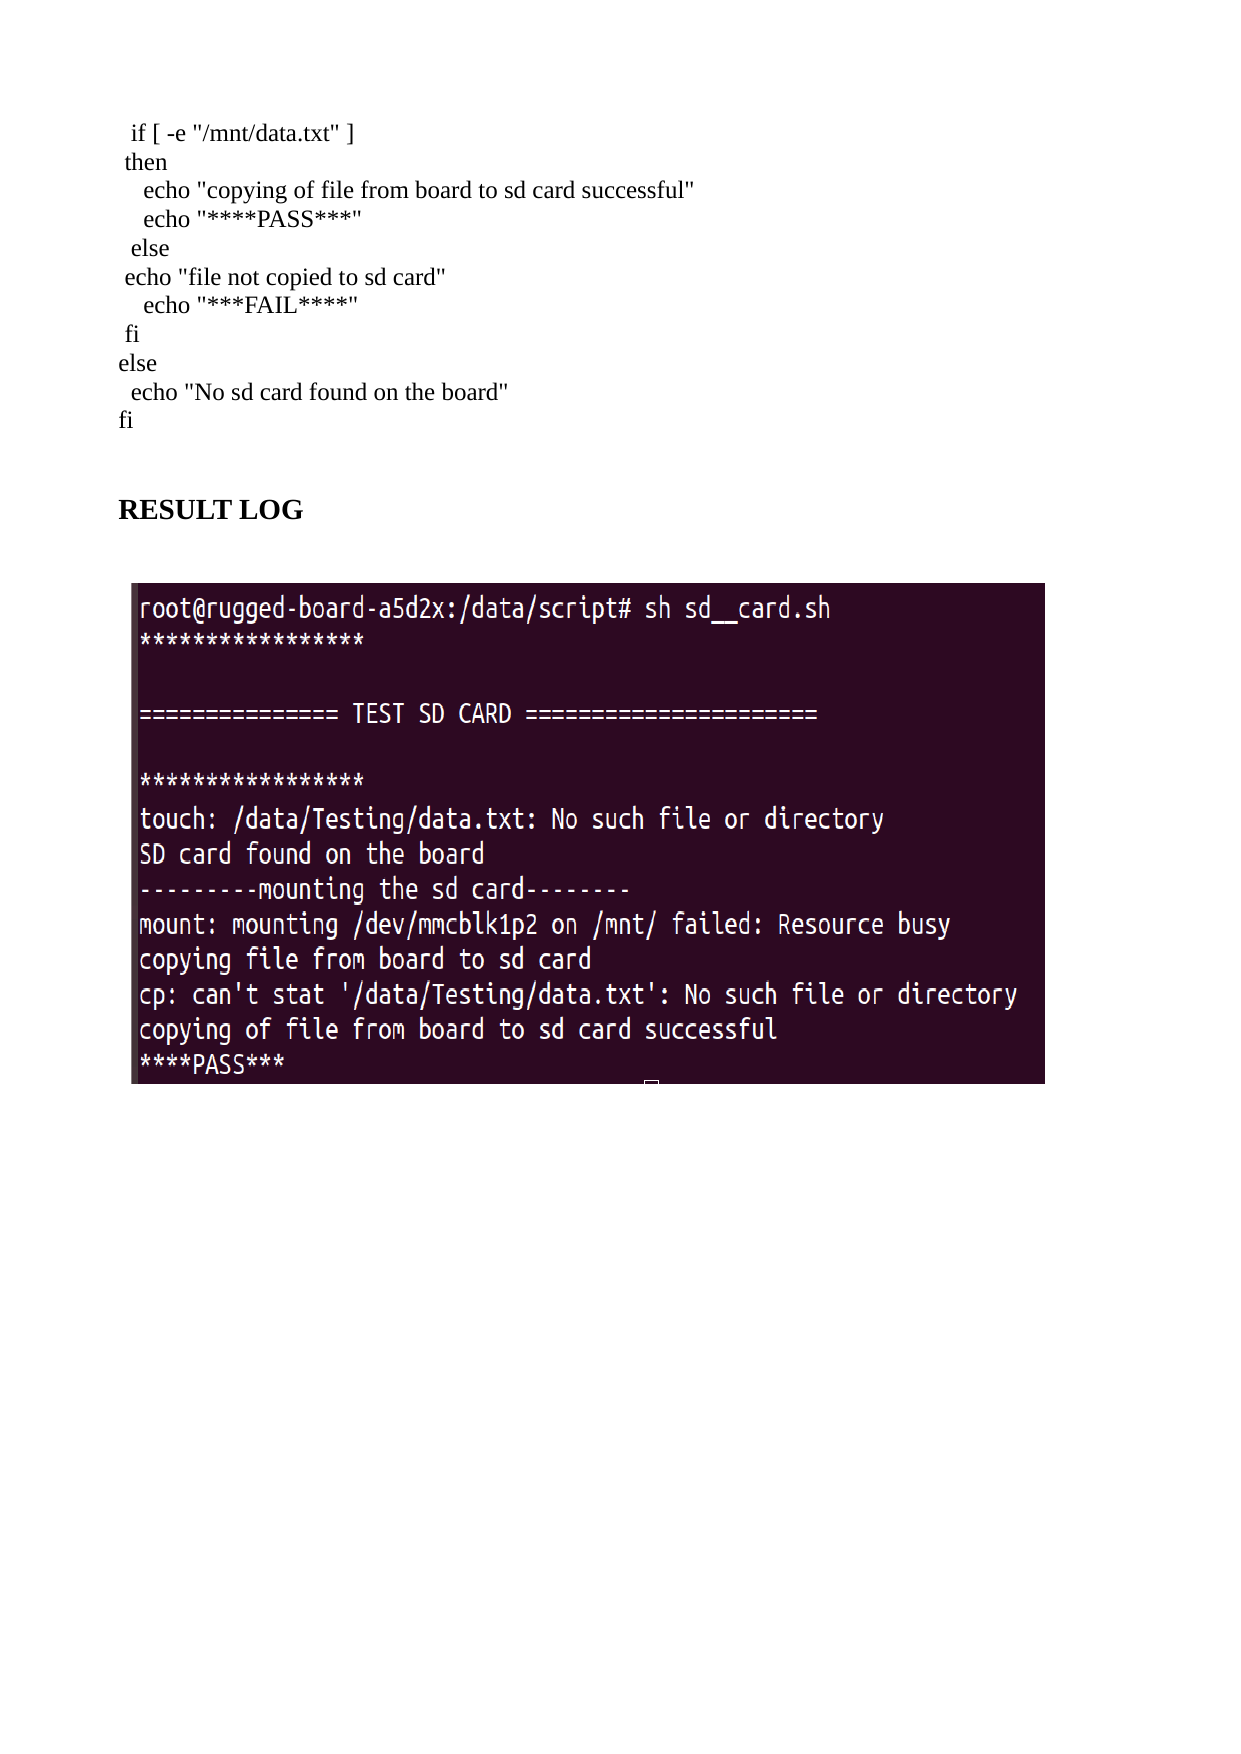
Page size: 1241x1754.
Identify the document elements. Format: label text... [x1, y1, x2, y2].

text then [118, 147, 1122, 176]
text echo "No sd card found on the board" [118, 377, 1122, 406]
picture [131, 814, 276, 1084]
text echo "file not copied to sd card" [118, 262, 1122, 291]
text echo "****PASS***" [118, 204, 1122, 233]
text echo "copying of file from board to sd card successful" [118, 176, 1122, 204]
text fi [118, 319, 1122, 348]
text RESULT LOG [118, 492, 1122, 525]
text fi [118, 406, 1122, 434]
text echo "***FAIL****" [118, 291, 1122, 319]
text else [118, 233, 1122, 262]
text if [ -e "/mnt/data.txt" ] [118, 118, 1122, 147]
text else [118, 348, 1122, 377]
